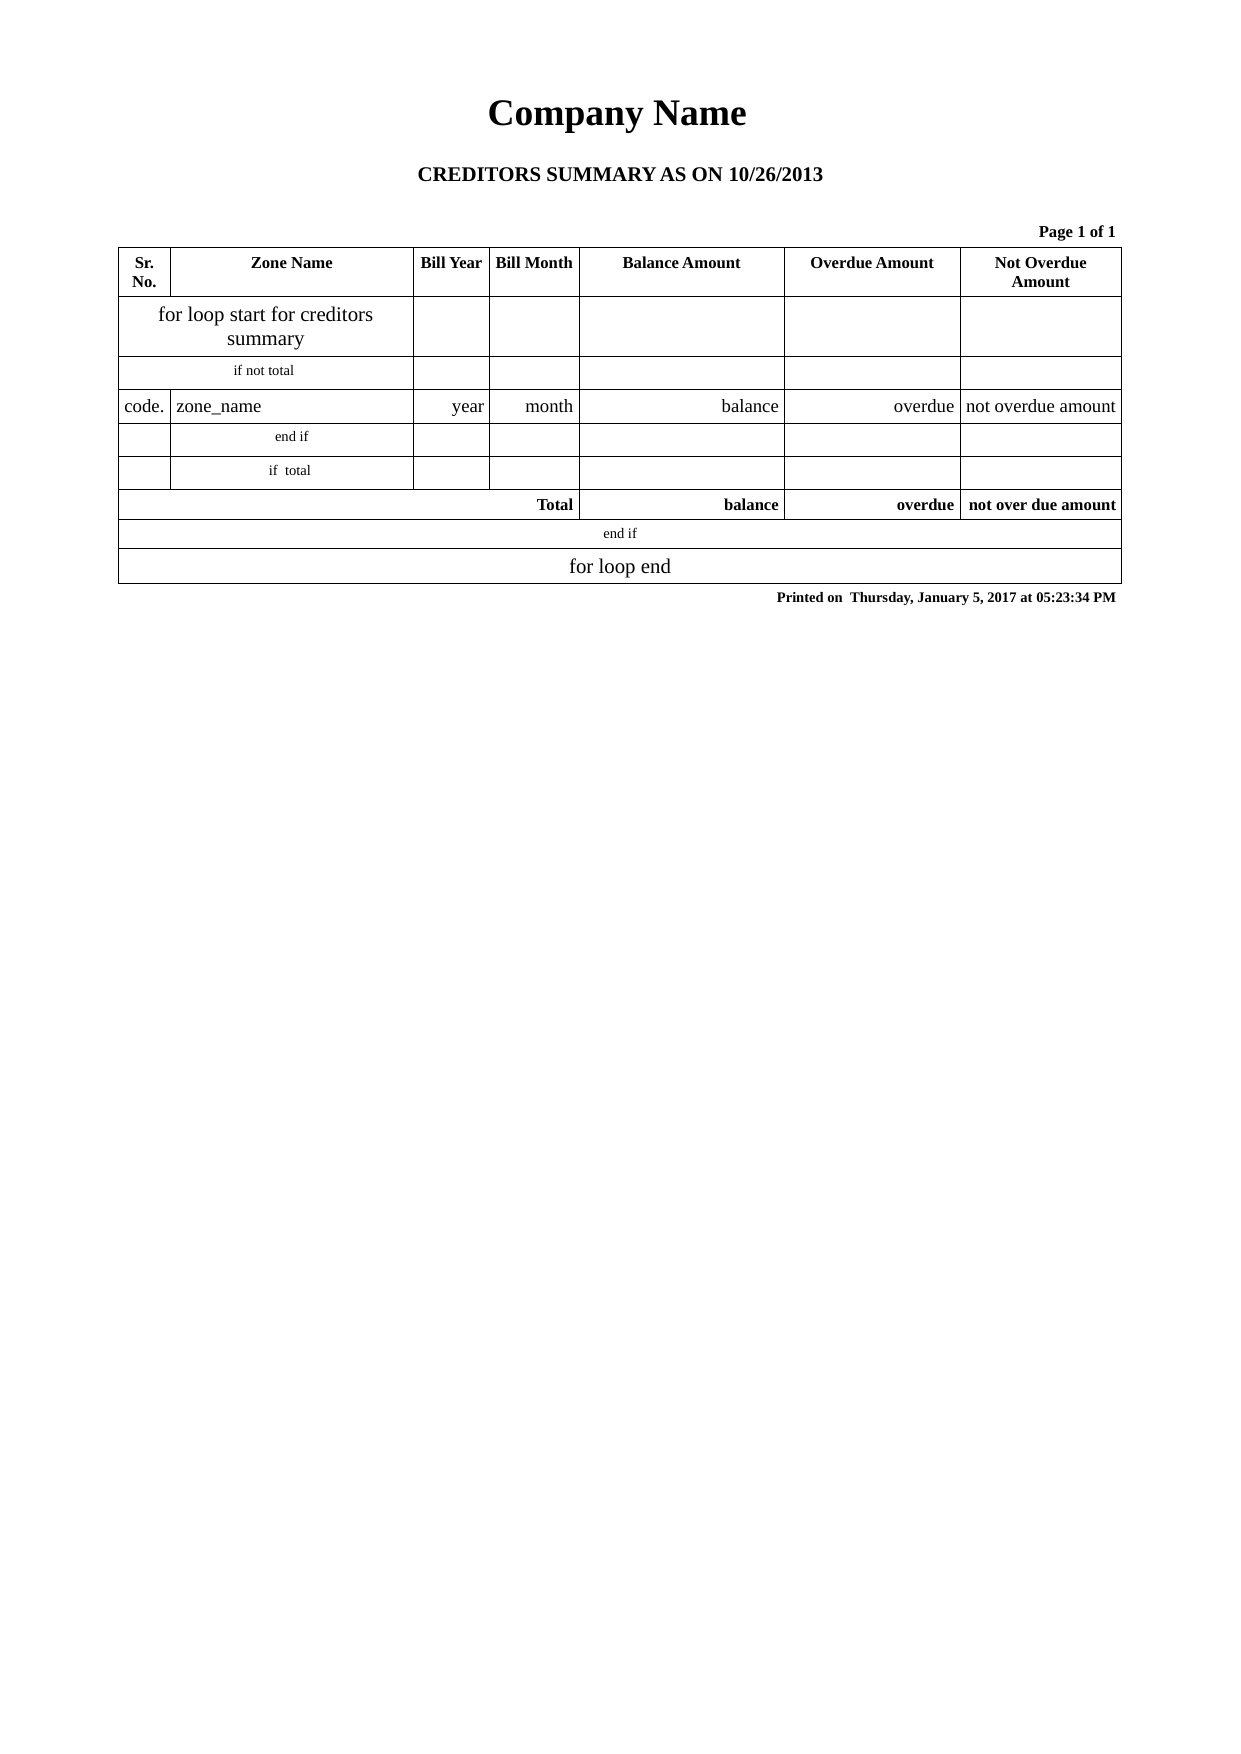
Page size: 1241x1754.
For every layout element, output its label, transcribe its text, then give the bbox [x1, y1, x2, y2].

table_cell [414, 457, 489, 489]
table_cell Bill Year [414, 248, 489, 296]
table_cell zone_name [171, 390, 413, 422]
table_cell [580, 424, 784, 456]
table_cell Bill Month [490, 248, 579, 296]
table_cell Zone Name [171, 248, 413, 296]
table_cell code. [119, 390, 170, 422]
table_cell [961, 297, 1121, 356]
table_cell [490, 297, 579, 356]
table_cell Printed on Thursday, January 5, 2017 at 05:23:33 PM [118, 584, 1121, 612]
table_cell [490, 357, 579, 389]
table_cell Not Overdue Amount [961, 248, 1121, 296]
table_cell [119, 424, 170, 456]
table_cell Total [119, 490, 579, 519]
table_cell Overdue Amount [785, 248, 960, 296]
table_cell [785, 424, 960, 456]
table_cell balance [580, 490, 784, 519]
table_cell [785, 357, 960, 389]
table_cell [414, 297, 489, 356]
table_cell not overdue amount [961, 390, 1121, 422]
table_cell balance [580, 390, 784, 422]
table_cell end if [119, 520, 1121, 548]
table_cell year [414, 390, 489, 422]
table_cell [961, 424, 1121, 456]
table_cell [414, 424, 489, 456]
table_cell for loop start for creditors summary [119, 297, 413, 356]
table_cell [580, 357, 784, 389]
table_cell Sr. No. [119, 248, 170, 296]
table_cell [785, 297, 960, 356]
table_cell [580, 457, 784, 489]
table_cell [490, 424, 579, 456]
table_cell month [490, 390, 579, 422]
table_cell overdue [785, 490, 960, 519]
table_cell [785, 457, 960, 489]
table_cell [580, 297, 784, 356]
table_header Page 1 of 1 [118, 216, 1121, 247]
table_cell [490, 457, 579, 489]
table_cell overdue [785, 390, 960, 422]
table_cell for loop end [119, 549, 1121, 583]
table_cell end if [171, 424, 413, 456]
table_cell Balance Amount [580, 248, 784, 296]
table_cell if total [171, 457, 413, 489]
table_cell [961, 357, 1121, 389]
table_cell [414, 357, 489, 389]
table_cell [119, 457, 170, 489]
table_cell if not total [119, 357, 413, 389]
table_cell not over due amount [961, 490, 1121, 519]
table_cell [961, 457, 1121, 489]
